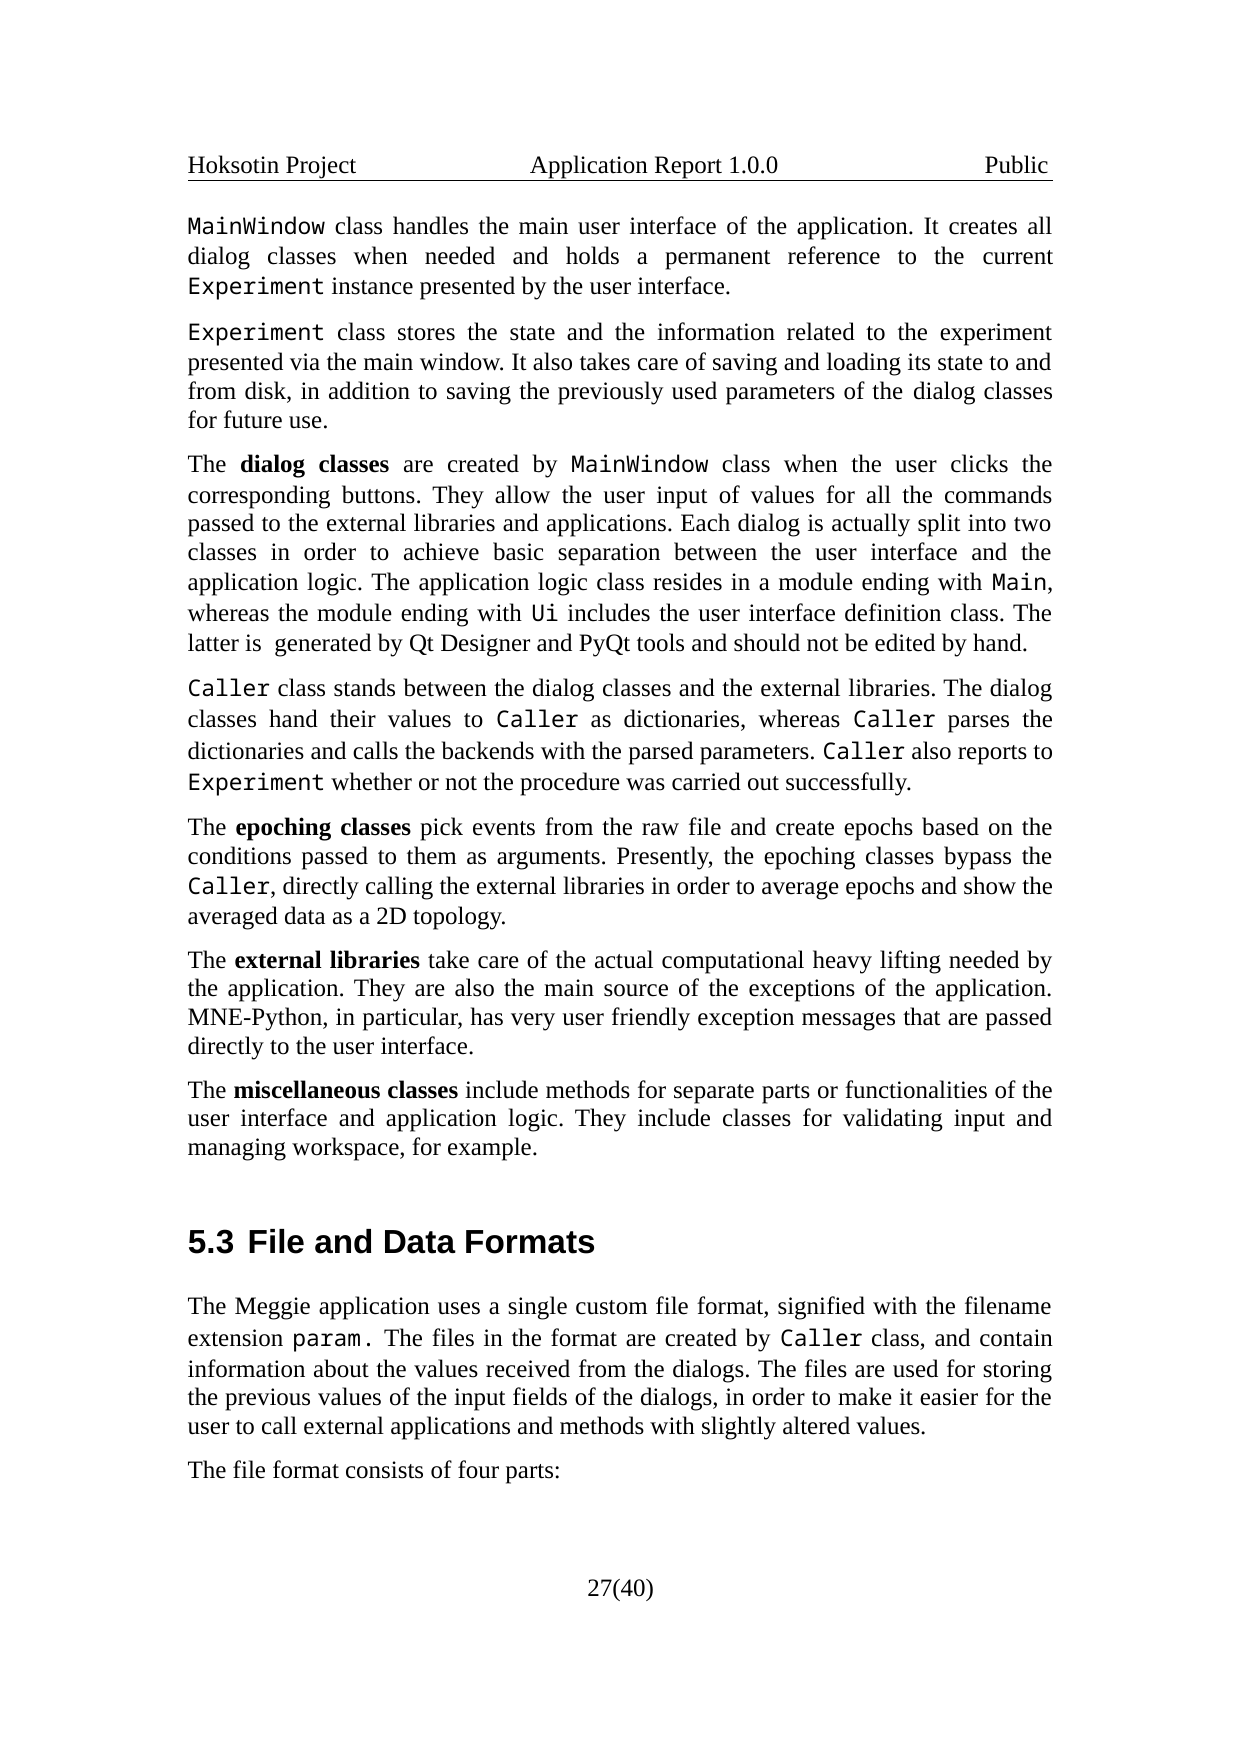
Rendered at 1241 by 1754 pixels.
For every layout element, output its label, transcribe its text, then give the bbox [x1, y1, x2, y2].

text The file format consists of four parts: [187, 1455, 1053, 1484]
subtitle File and Data Formats [178, 1222, 1053, 1261]
text The miscellaneous classes include methods for separate parts or functionalities of the user interface and application logic. They include classes for validating input and managing workspace, for example. [187, 1075, 1053, 1161]
text Caller class stands between the dialog classes and the external libraries. The dialog classes hand their values to Caller as dictionaries, whereas Caller parses the dictionaries and calls the backends with the parsed parameters. Caller also reports to Experiment whether or not the procedure was carried out successfully. [187, 672, 1053, 797]
text The Meggie application uses a single custom file format, signified with the filename extension param. The files in the format are created by Caller class, and contain information about the values received from the dialogs. The files are used for storing the previous values of the input fields of the dialogs, in order to make it easier for the user to call external applications and methods with slightly altered values. [187, 1291, 1053, 1440]
text The epoching classes pick events from the raw file and create epochs based on the conditions passed to them as arguments. Presently, the epoching classes bypass the Caller, directly calling the external libraries in order to average epochs and show the averaged data as a 2D topology. [187, 812, 1053, 930]
text The external libraries take care of the actual computational heavy lifting needed by the application. They are also the main source of the exceptions of the application. MNE-Python, in particular, has very user friendly exception messages that are passed directly to the user interface. [187, 945, 1053, 1060]
text The dialog classes are created by MainWindow class when the user clicks the corresponding buttons. They allow the user input of values for all the commands passed to the external libraries and applications. Each dialog is actually split into two classes in order to achieve basic separation between the user interface and the application logic. The application logic class resides in a module ending with Main, whereas the module ending with Ui includes the user interface definition class. The latter is generated by Qt Designer and PyQt tools and should not be edited by hand. [187, 448, 1053, 657]
text MainWindow class handles the main user interface of the application. It creates all dialog classes when needed and holds a permanent reference to the current Experiment instance presented by the user interface. [187, 210, 1053, 301]
text Experiment class stores the state and the information related to the experiment presented via the main window. It also takes care of saving and loading its state to and from disk, in addition to saving the previously used parameters of the dialog classes for future use. [187, 316, 1053, 433]
